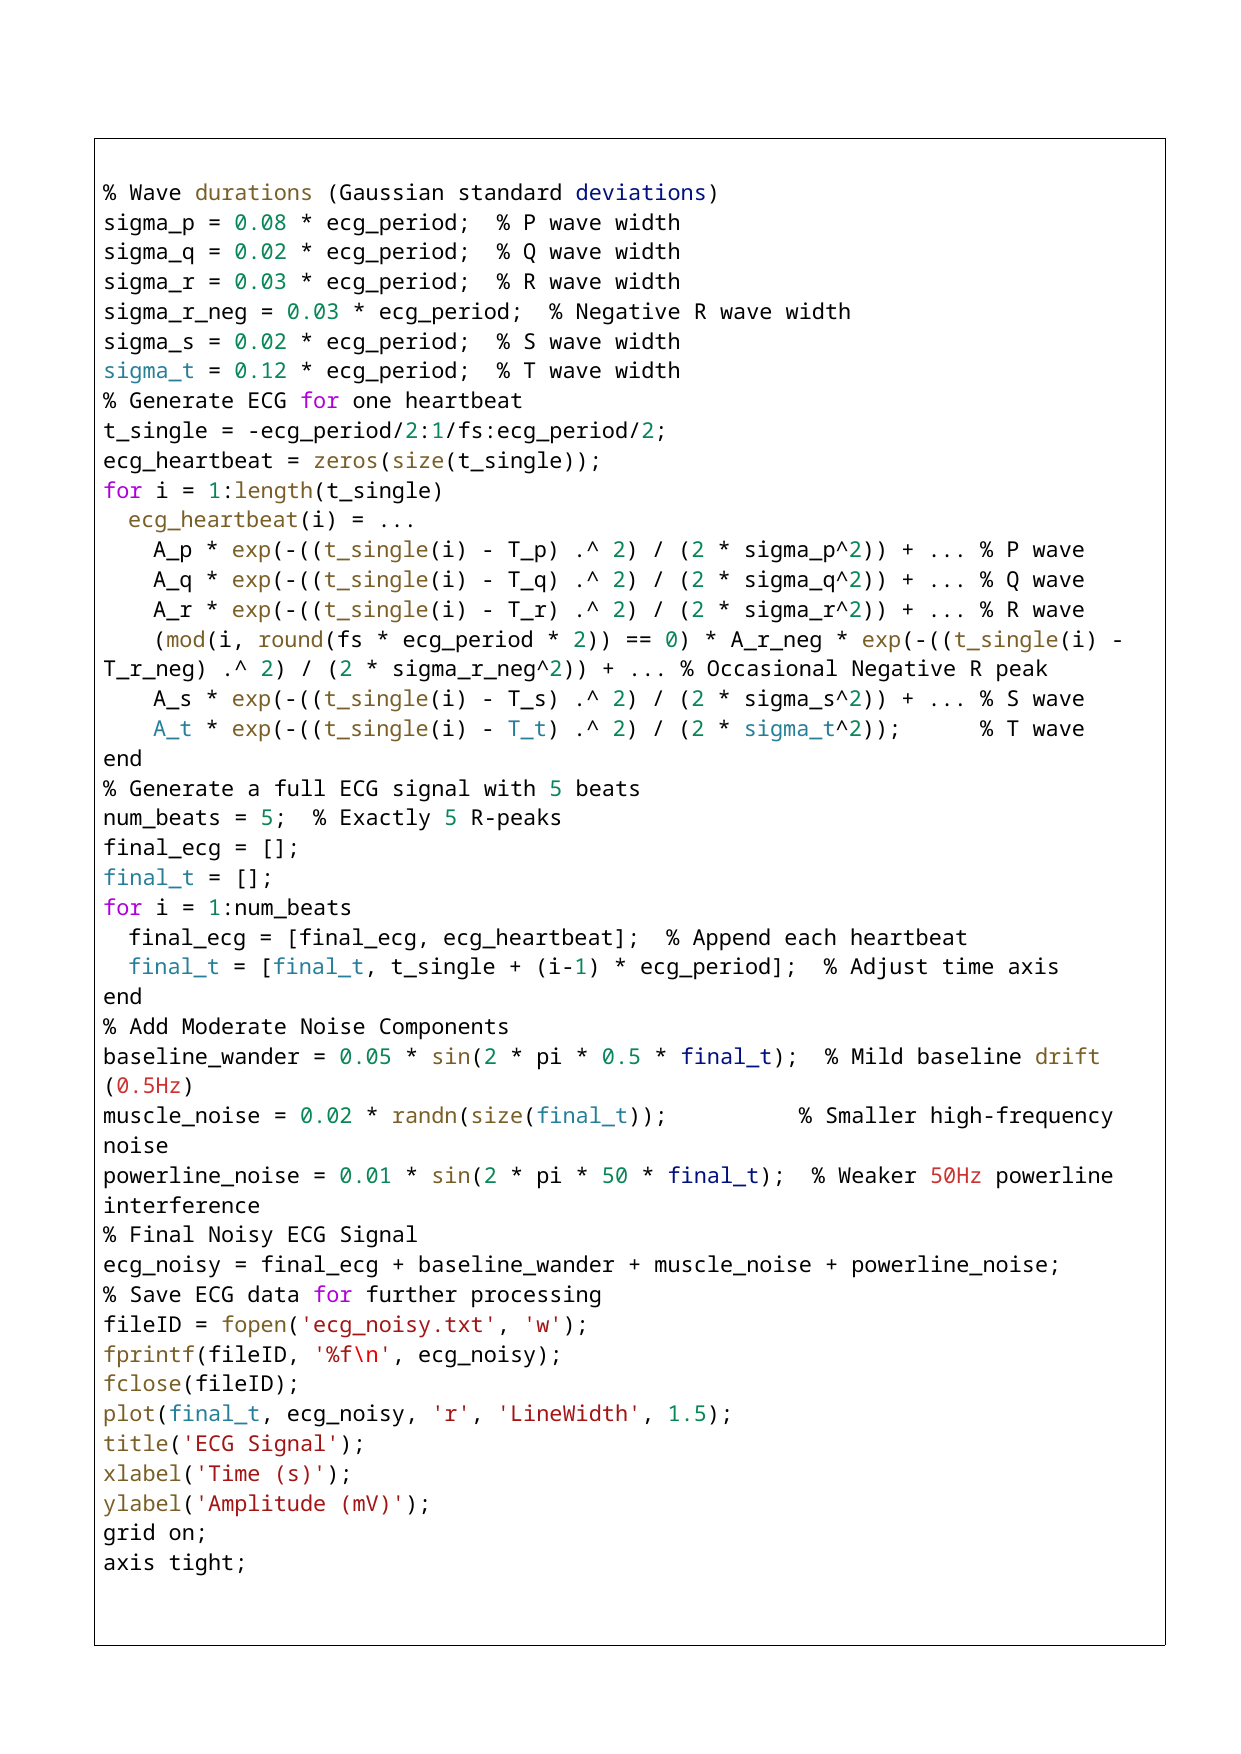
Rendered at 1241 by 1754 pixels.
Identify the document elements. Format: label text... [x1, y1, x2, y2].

text final_t = []; [103, 862, 1156, 892]
text % Wave durations (Gaussian standard deviations) [103, 177, 1156, 207]
text A_r * exp(-((t_single(i) - T_r) .^ 2) / (2 * sigma_r^2)) + ... % R wave [103, 594, 1156, 624]
text sigma_r_neg = 0.03 * ecg_period; % Negative R wave width [103, 296, 1156, 326]
text final_ecg = [final_ecg, ecg_heartbeat]; % Append each heartbeat [103, 922, 1156, 951]
text for i = 1:num_beats [103, 892, 1156, 922]
text t_single = -ecg_period/2:1/fs:ecg_period/2; [103, 415, 1156, 445]
text % Add Moderate Noise Components [103, 1011, 1156, 1041]
text xlabel('Time (s)'); [103, 1458, 1156, 1488]
text sigma_q = 0.02 * ecg_period; % Q wave width [103, 236, 1156, 266]
text A_s * exp(-((t_single(i) - T_s) .^ 2) / (2 * sigma_s^2)) + ... % S wave [103, 683, 1156, 713]
text A_q * exp(-((t_single(i) - T_q) .^ 2) / (2 * sigma_q^2)) + ... % Q wave [103, 564, 1156, 594]
text % Generate a full ECG signal with 5 beats [103, 773, 1156, 802]
text A_t * exp(-((t_single(i) - T_t) .^ 2) / (2 * sigma_t^2)); % T wave [103, 713, 1156, 743]
text fclose(fileID); [103, 1368, 1156, 1398]
text % Final Noisy ECG Signal [103, 1219, 1156, 1249]
text title('ECG Signal'); [103, 1428, 1156, 1458]
text for i = 1:length(t_single) [103, 475, 1156, 504]
text baseline_wander = 0.05 * sin(2 * pi * 0.5 * final_t); % Mild baseline drift (0.5Hz) [103, 1041, 1156, 1100]
text ecg_heartbeat(i) = ... [103, 504, 1156, 534]
text final_t = [final_t, t_single + (i-1) * ecg_period]; % Adjust time axis [103, 951, 1156, 981]
text % Save ECG data for further processing [103, 1279, 1156, 1309]
text ecg_noisy = final_ecg + baseline_wander + muscle_noise + powerline_noise; [103, 1249, 1156, 1279]
text ylabel('Amplitude (mV)'); [103, 1488, 1156, 1517]
text plot(final_t, ecg_noisy, 'r', 'LineWidth', 1.5); [103, 1398, 1156, 1428]
text final_ecg = []; [103, 832, 1156, 862]
text sigma_p = 0.08 * ecg_period; % P wave width [103, 207, 1156, 236]
text % Generate ECG for one heartbeat [103, 385, 1156, 415]
text A_p * exp(-((t_single(i) - T_p) .^ 2) / (2 * sigma_p^2)) + ... % P wave [103, 534, 1156, 564]
text muscle_noise = 0.02 * randn(size(final_t)); % Smaller high-frequency noise [103, 1100, 1156, 1160]
text grid on; [103, 1517, 1156, 1547]
text sigma_t = 0.12 * ecg_period; % T wave width [103, 356, 1156, 385]
text fileID = fopen('ecg_noisy.txt', 'w'); [103, 1309, 1156, 1339]
text powerline_noise = 0.01 * sin(2 * pi * 50 * final_t); % Weaker 50Hz powerline interference [103, 1160, 1156, 1219]
text end [103, 743, 1156, 773]
text axis tight; [103, 1547, 1156, 1577]
text end [103, 981, 1156, 1011]
text sigma_r = 0.03 * ecg_period; % R wave width [103, 266, 1156, 296]
text num_beats = 5; % Exactly 5 R-peaks [103, 802, 1156, 832]
text sigma_s = 0.02 * ecg_period; % S wave width [103, 326, 1156, 356]
text fprintf(fileID, '%f\n', ecg_noisy); [103, 1339, 1156, 1368]
text ecg_heartbeat = zeros(size(t_single)); [103, 445, 1156, 475]
text (mod(i, round(fs * ecg_period * 2)) == 0) * A_r_neg * exp(-((t_single(i) - T_r_neg) .^ 2) / (2 * sigma_r_neg^2)) + ... % Occasional Negative R peak [103, 624, 1156, 683]
